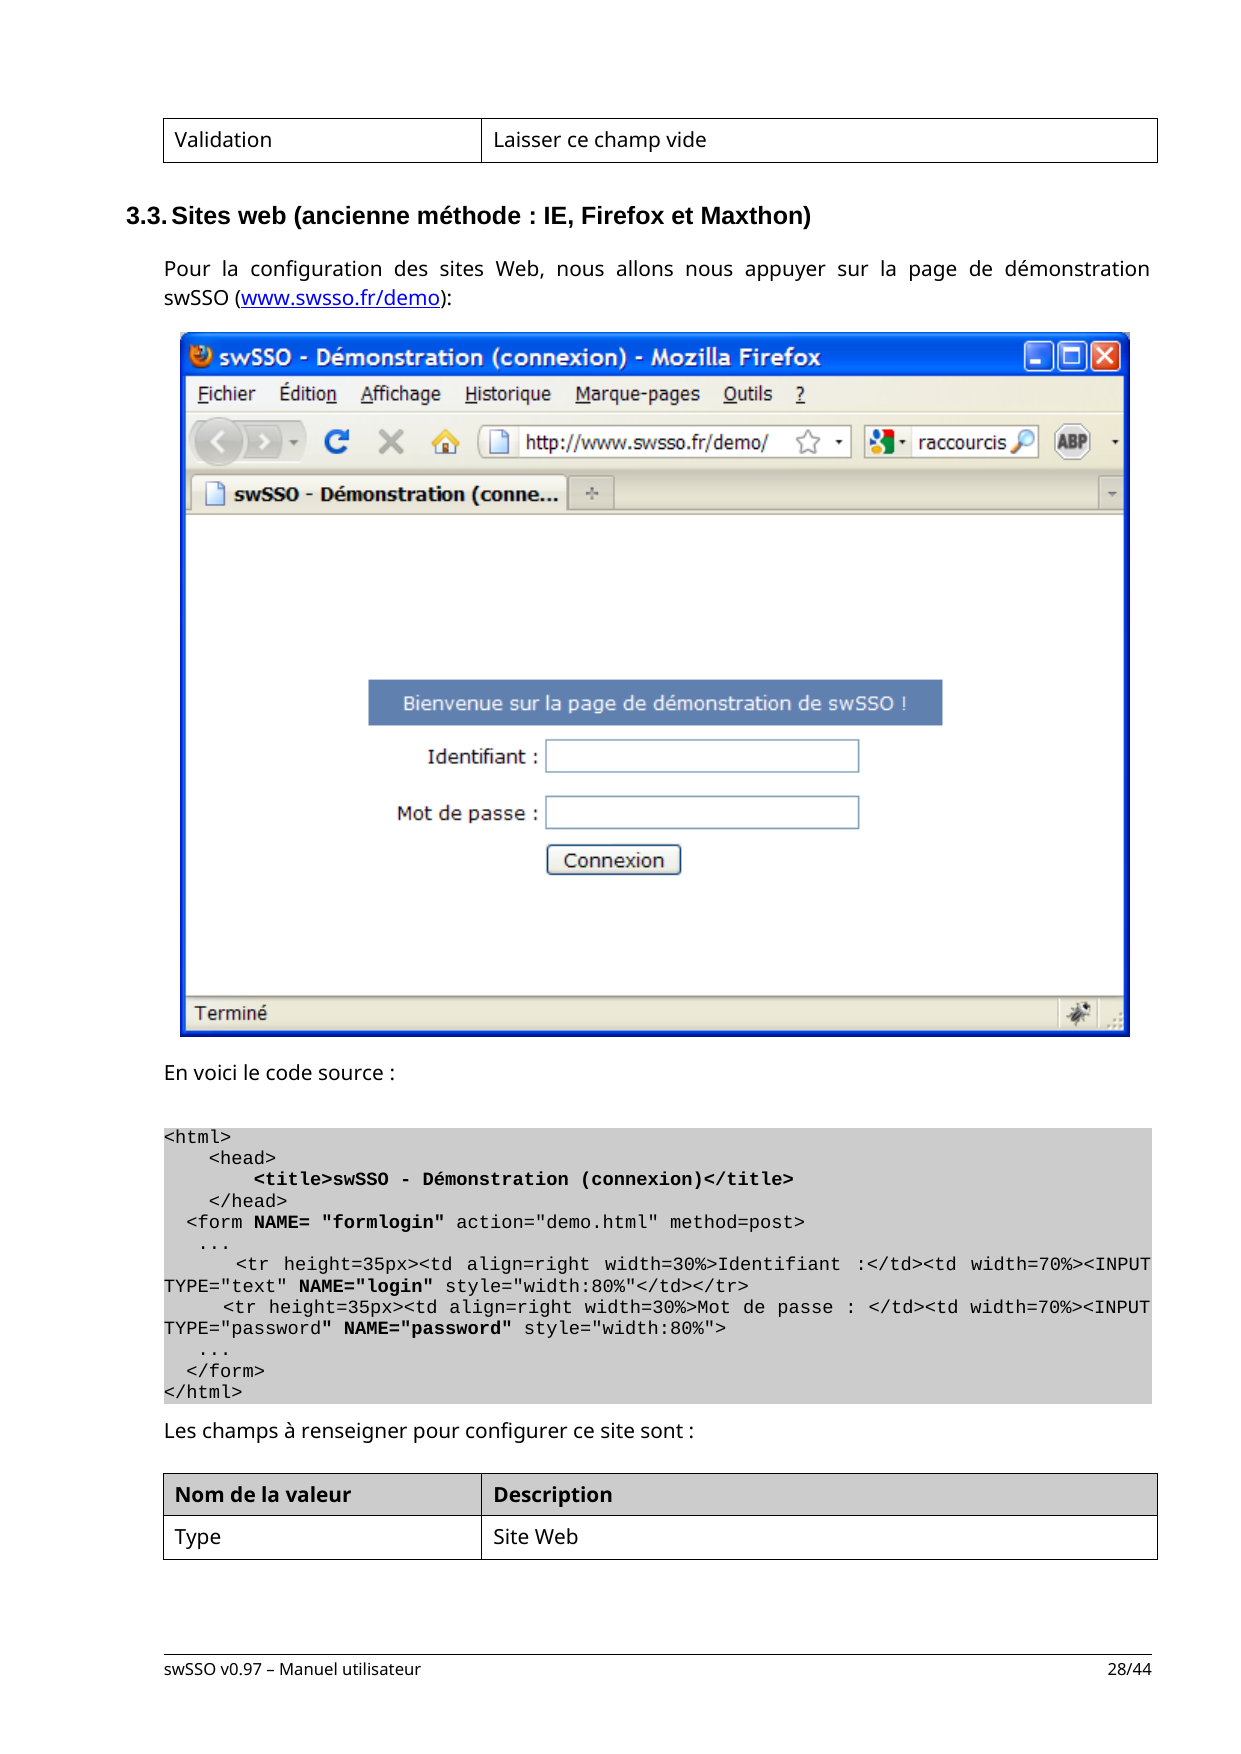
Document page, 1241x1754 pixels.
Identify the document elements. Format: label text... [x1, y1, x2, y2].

text </head> [164, 1191, 1152, 1213]
text ... [164, 1234, 1152, 1255]
text Pour la configuration des sites Web, nous allons nous appuyer sur la page de démonstration swSSO (www.swsso.fr/demo): [164, 254, 1152, 311]
table_header Nom de la valeur [164, 1474, 481, 1515]
text <html> [164, 1128, 1152, 1149]
subtitle Sites web (ancienne méthode : IE, Firefox et Maxthon) [126, 201, 1152, 229]
text <head> [164, 1149, 1152, 1170]
table_cell Laisser ce champ vide [482, 119, 1157, 162]
text <tr height=35px><td align=right width=30%>Identifiant :</td><td width=70%><INPUT TYPE="text" NAME="login" style="width:80%"</td></tr> [164, 1255, 1152, 1298]
text <title>swSSO - Démonstration (connexion)</title> [164, 1170, 1152, 1191]
text Les champs à renseigner pour configurer ce site sont : [164, 1416, 1152, 1445]
picture [180, 332, 1130, 1037]
text ... [164, 1340, 1152, 1361]
table_cell Site Web [482, 1516, 1157, 1559]
text <tr height=35px><td align=right width=30%>Mot de passe : </td><td width=70%><INPUT TYPE="password" NAME="password" style="width:80%"> [164, 1298, 1152, 1340]
text </form> [164, 1361, 1152, 1383]
text En voici le code source : [164, 1058, 1152, 1087]
table_cell Validation [164, 119, 481, 162]
table_cell Type [164, 1516, 481, 1559]
table_header Description [482, 1474, 1157, 1515]
text <form NAME= "formlogin" action="demo.html" method=post> [164, 1213, 1152, 1234]
text </html> [164, 1383, 1152, 1404]
